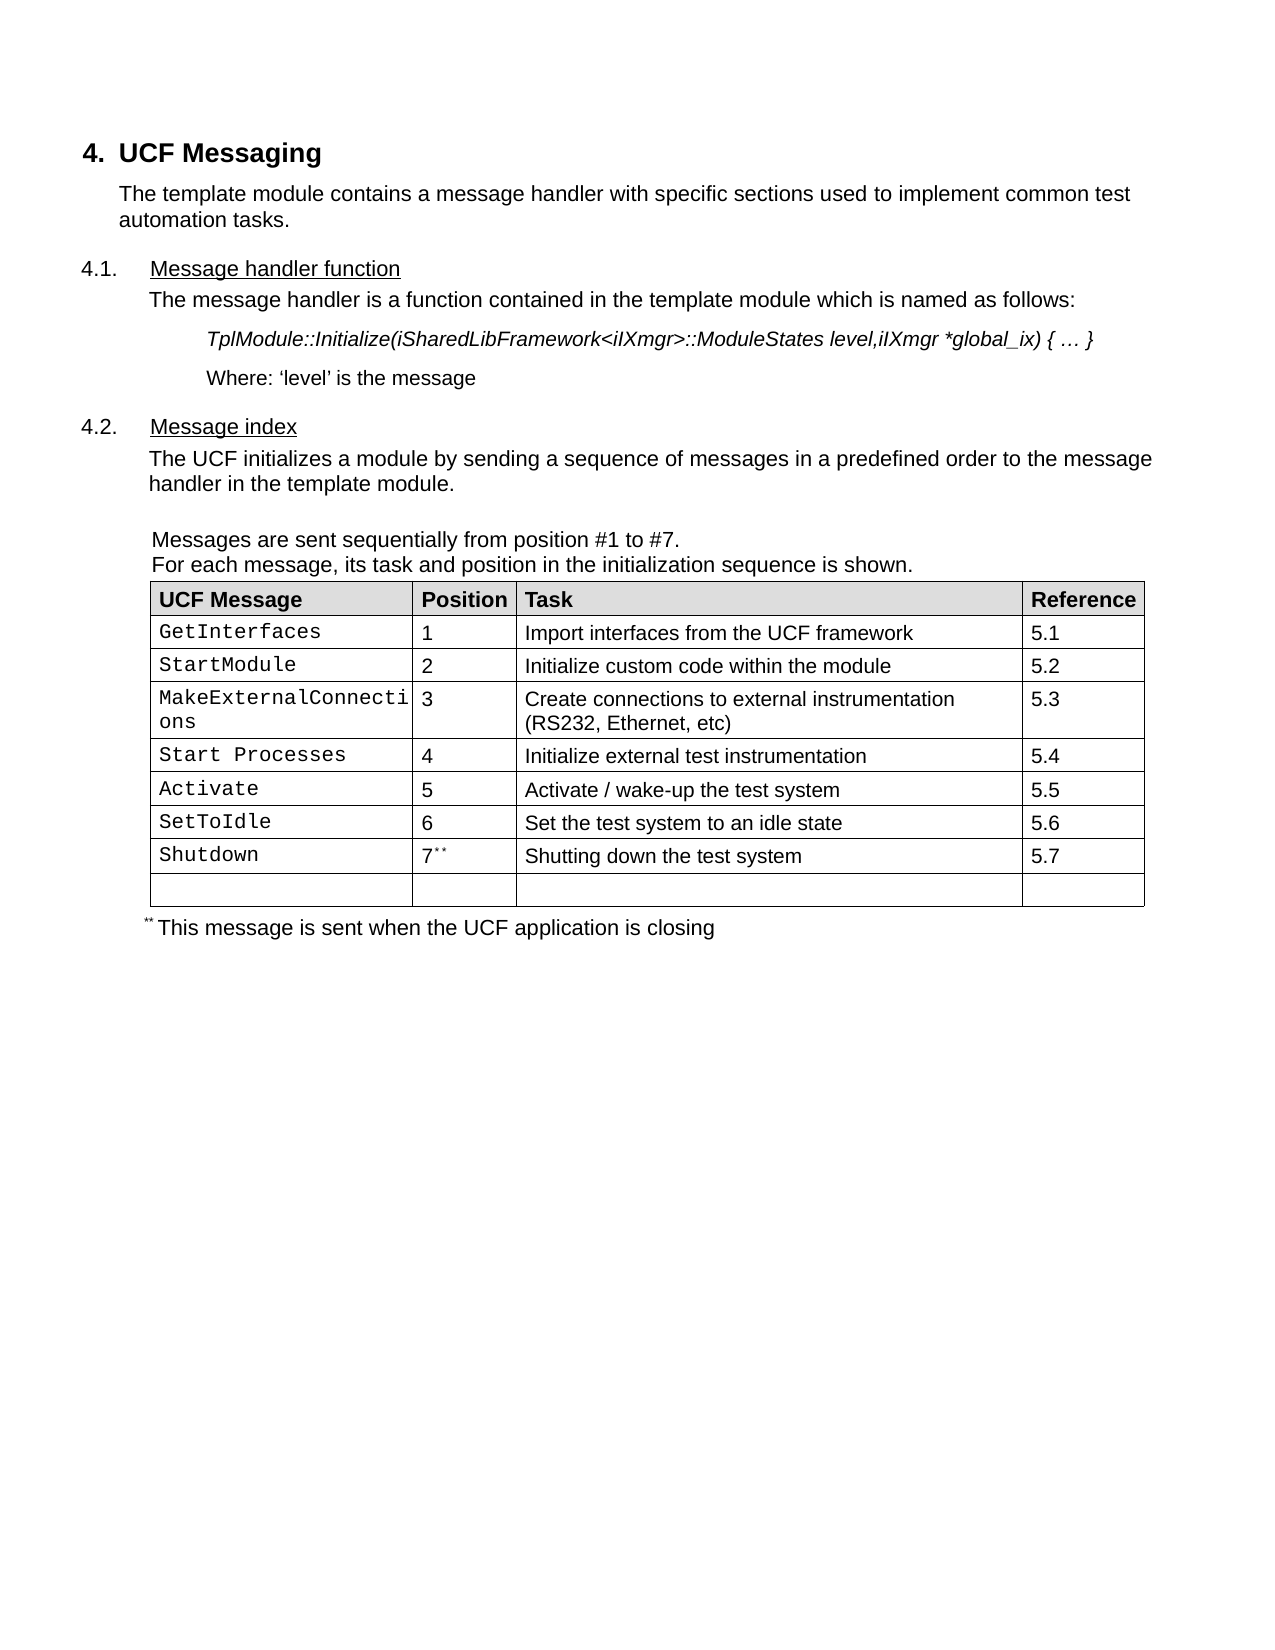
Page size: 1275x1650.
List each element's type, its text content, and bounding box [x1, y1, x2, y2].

text Where: ‘level’ is the message [206, 366, 1200, 390]
subtitle UCF Messaging [75, 137, 1200, 169]
table_cell 4 [413, 739, 516, 771]
table_cell 6 [413, 806, 516, 838]
table_cell Start Processes [151, 739, 412, 771]
table_cell Shutting down the test system [517, 839, 1022, 873]
table_header Task [517, 582, 1022, 615]
table_header UCF Message [151, 582, 412, 615]
table_cell Initialize custom code within the module [517, 649, 1022, 681]
table_cell Activate / wake-up the test system [517, 772, 1022, 804]
table_cell 5.5 [1023, 772, 1144, 804]
table_cell [151, 874, 412, 906]
table_cell 5.3 [1023, 682, 1144, 738]
text For each message, its task and position in the initialization sequence is shown. [151, 552, 1200, 577]
text TplModule::Initialize(iSharedLibFramework<iIXmgr>::ModuleStates level,iIXmgr *global_ix) { … } [206, 327, 1200, 351]
table_cell Set the test system to an idle state [517, 806, 1022, 838]
table_cell 1 [413, 616, 516, 648]
table_cell 5.1 [1023, 616, 1144, 648]
subtitle Message handler function [75, 256, 1200, 281]
table_cell 7** [413, 839, 516, 873]
table_header Position [413, 582, 516, 615]
table_cell 5.4 [1023, 739, 1144, 771]
table_header Reference [1023, 582, 1144, 615]
table_cell Shutdown [151, 839, 412, 873]
table_cell 5.2 [1023, 649, 1144, 681]
table_cell SetToIdle [151, 806, 412, 838]
text The message handler is a function contained in the template module which is named as follows: [148, 287, 1200, 312]
table_cell 2 [413, 649, 516, 681]
table_cell 5.6 [1023, 806, 1144, 838]
table_cell [1023, 874, 1144, 906]
table_cell Initialize external test instrumentation [517, 739, 1022, 771]
table_cell GetInterfaces [151, 616, 412, 648]
table_cell Activate [151, 772, 412, 804]
subtitle Message index [75, 414, 1200, 439]
text Messages are sent sequentially from position #1 to #7. [151, 527, 1200, 552]
table_cell 3 [413, 682, 516, 738]
table_cell 5.7 [1023, 839, 1144, 873]
table_cell MakeExternalConnections [151, 682, 412, 738]
table_cell Create connections to external instrumentation (RS232, Ethernet, etc) [517, 682, 1022, 738]
table_cell Import interfaces from the UCF framework [517, 616, 1022, 648]
table_cell 5 [413, 772, 516, 804]
table_cell StartModule [151, 649, 412, 681]
table_cell [413, 874, 516, 906]
text The UCF initializes a module by sending a sequence of messages in a predefined order to the message handler in the template module. [148, 445, 1200, 496]
table_cell [517, 874, 1022, 906]
text ** This message is sent when the UCF application is closing [144, 915, 1200, 940]
text The template module contains a message handler with specific sections used to implement common test automation tasks. [119, 181, 1200, 232]
